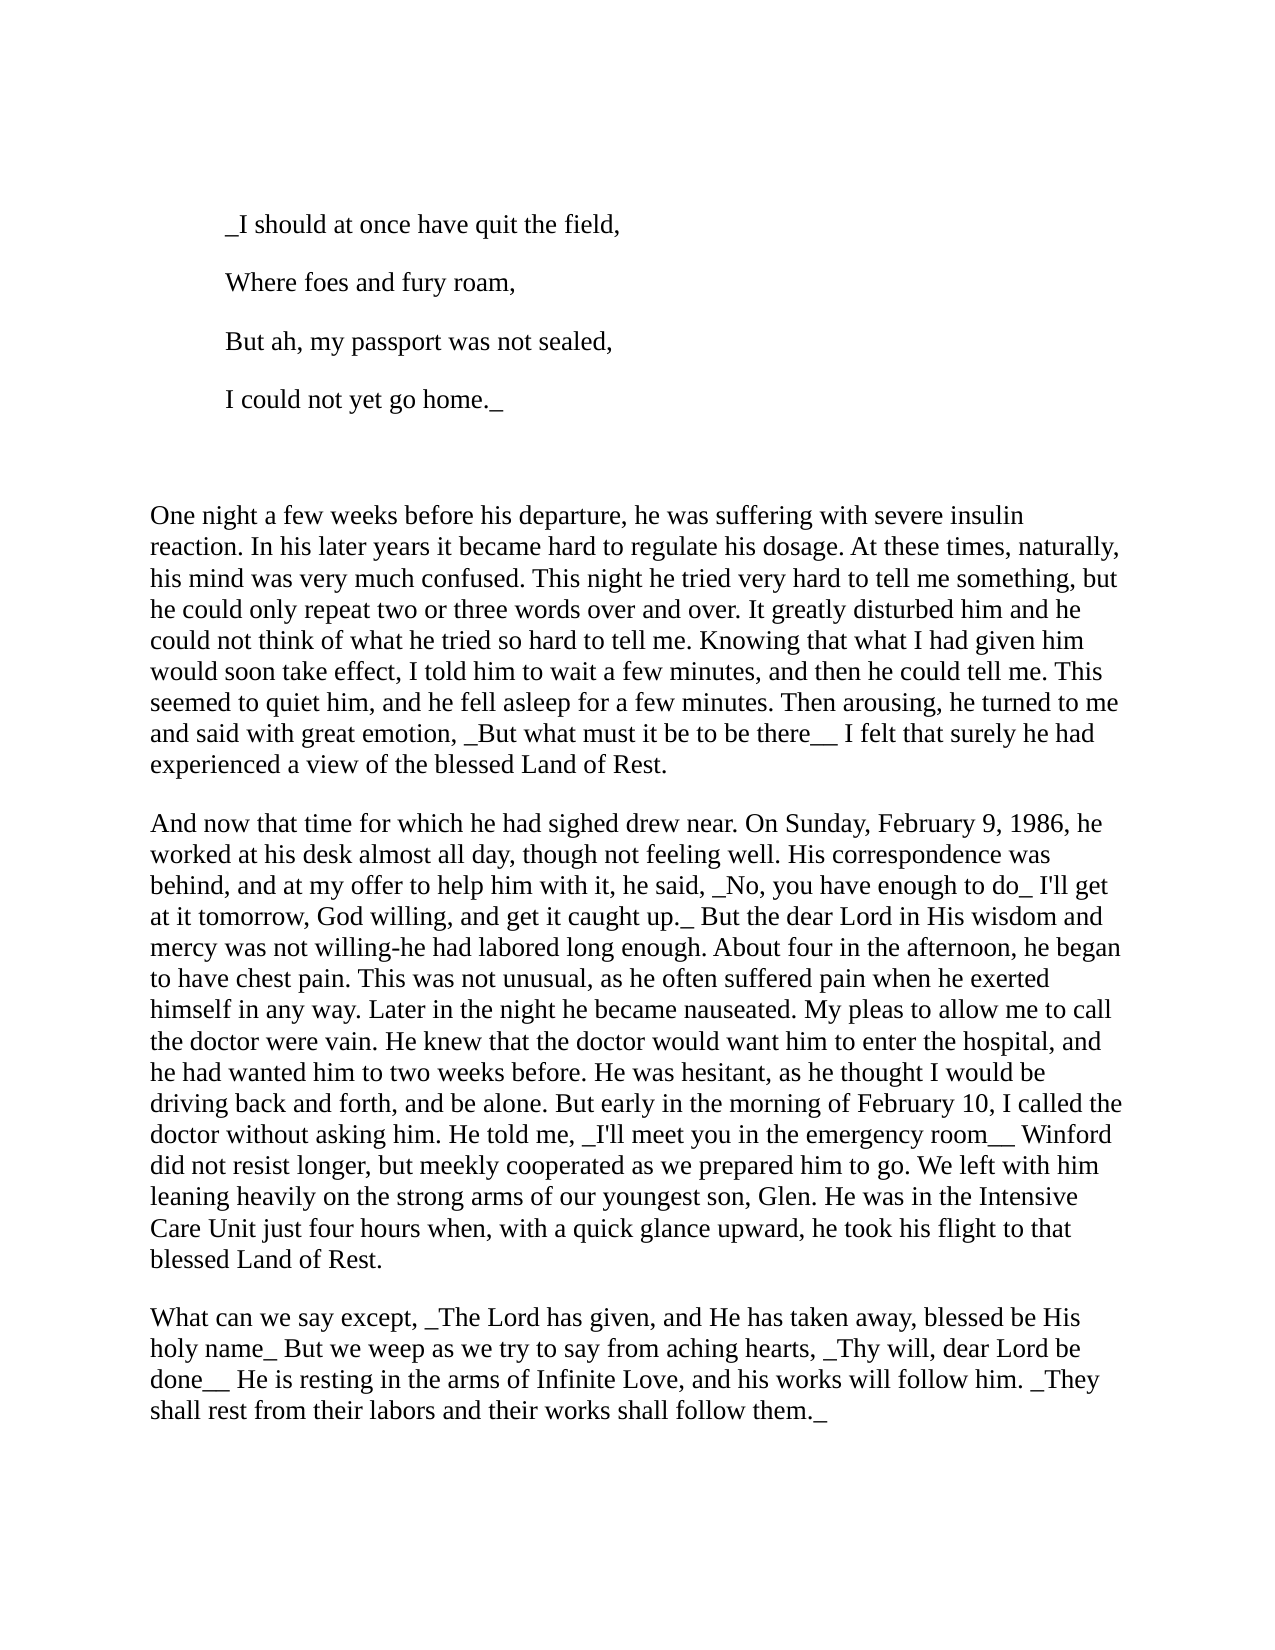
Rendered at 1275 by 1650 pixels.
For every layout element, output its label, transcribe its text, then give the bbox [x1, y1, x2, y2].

text Where foes and fury roam, [225, 266, 1125, 298]
text _I should at once have quit the field, [225, 208, 1125, 239]
text One night a few weeks before his departure, he was suffering with severe insulin reaction. In his later years it became hard to regulate his dosage. At these times, naturally, his mind was very much confused. This night he tried very hard to tell me something, but he could only repeat two or three words over and over. It greatly disturbed him and he could not think of what he tried so hard to tell me. Knowing that what I had given him would soon take effect, I told him to wait a few minutes, and then he could tell me. This seemed to quiet him, and he fell asleep for a few minutes. Then arousing, he turned to me and said with great emotion, _But what must it be to be there__ I felt that surely he had experienced a view of the blessed Land of Rest. [150, 499, 1125, 780]
text And now that time for which he had sighed drew near. On Sunday, February 9, 1986, he worked at his desk almost all day, though not feeling well. His correspondence was behind, and at my offer to help him with it, he said, _No, you have enough to do_ I'll get at it tomorrow, God willing, and get it caught up._ But the dear Lord in His wisdom and mercy was not willing-he had labored long enough. About four in the afternoon, he began to have chest pain. This was not unusual, as he often suffered pain when he exerted himself in any way. Later in the night he became nauseated. My pleas to allow me to call the doctor were vain. He knew that the doctor would want him to enter the hospital, and he had wanted him to two weeks before. He was hesitant, as he thought I would be driving back and forth, and be alone. But early in the morning of February 10, I called the doctor without asking him. He told me, _I'll meet you in the emergency room__ Winford did not resist longer, but meekly cooperated as we prepared him to go. We left with him leaning heavily on the strong arms of our youngest son, Glen. He was in the Intensive Care Unit just four hours when, with a quick glance upward, he took his flight to that blessed Land of Rest. [150, 807, 1125, 1274]
text But ah, my passport was not sealed, [225, 325, 1125, 356]
text What can we say except, _The Lord has given, and He has taken away, blessed be His holy name_ But we weep as we try to say from aching hearts, _Thy will, dear Lord be done__ He is resting in the arms of Infinite Love, and his works will follow him. _They shall rest from their labors and their works shall follow them._ [150, 1301, 1125, 1426]
text I could not yet go home._ [225, 383, 1125, 414]
